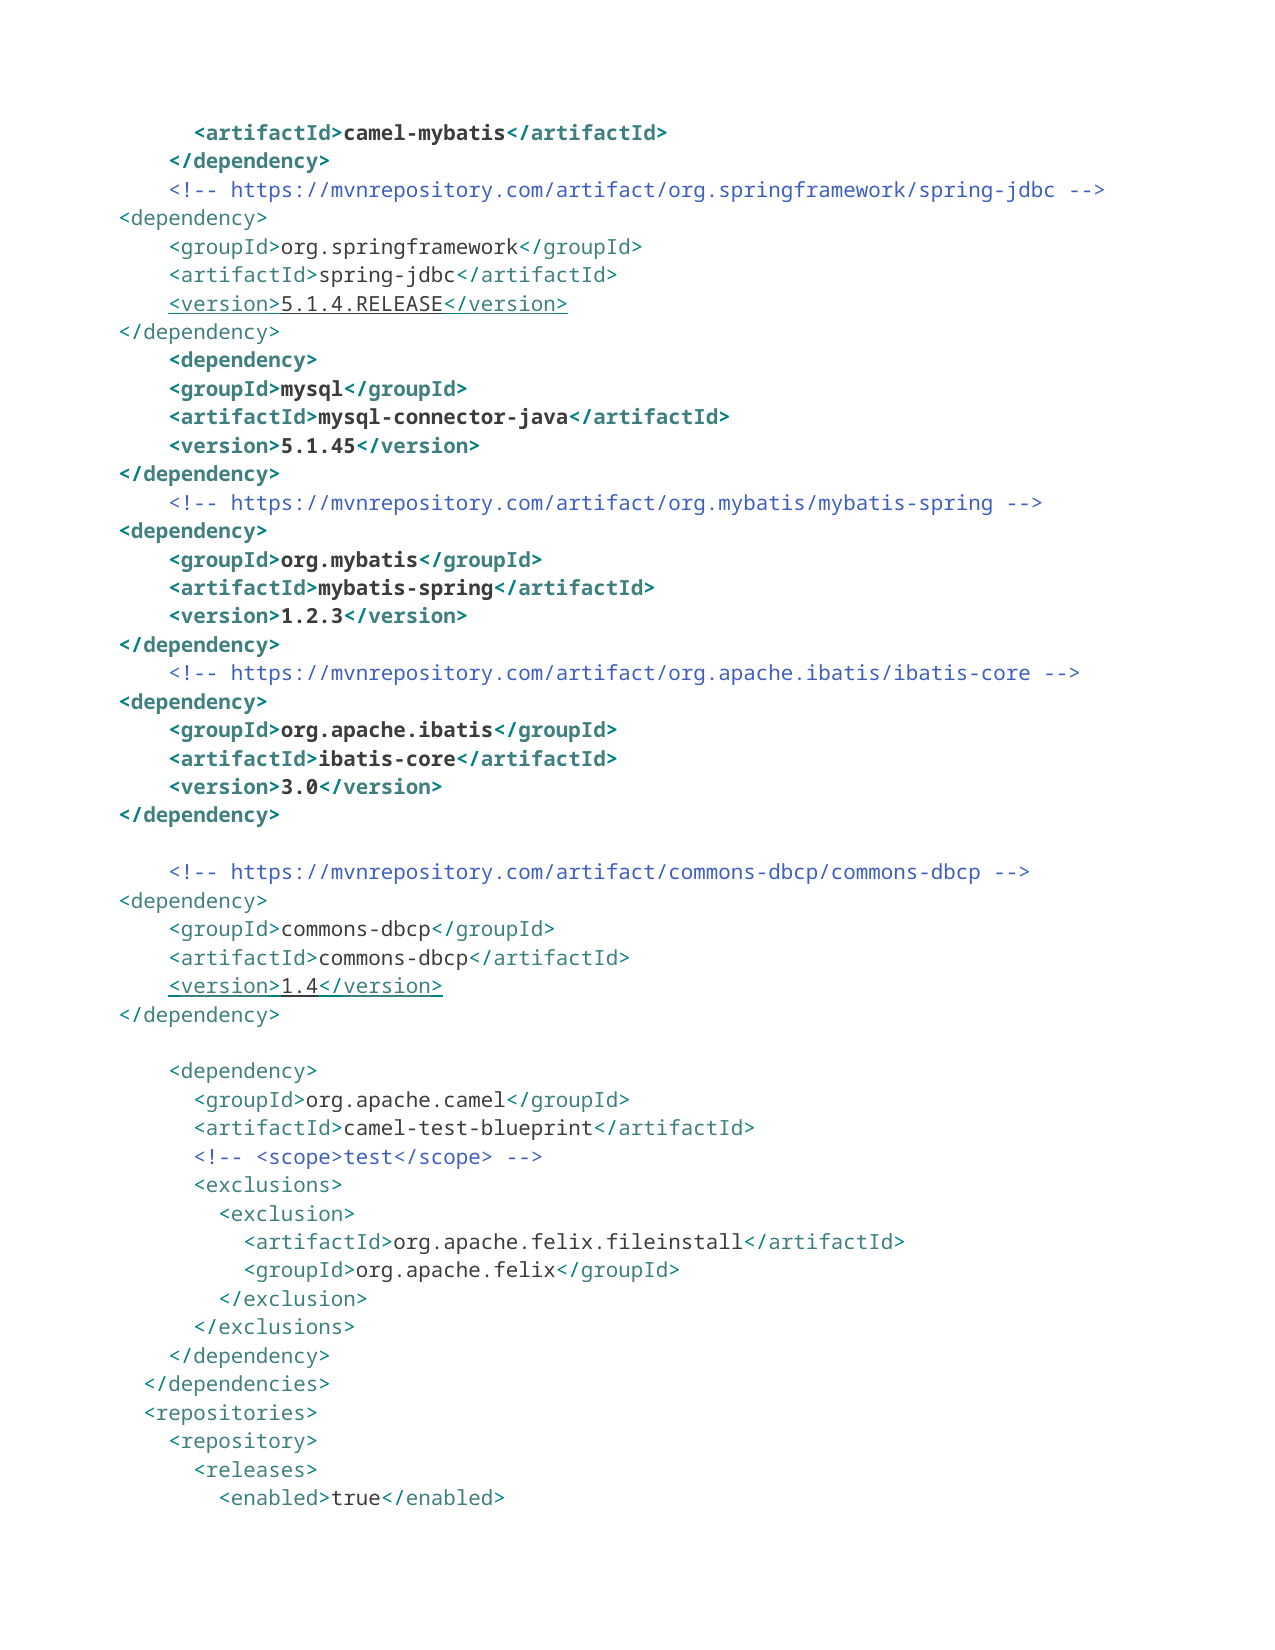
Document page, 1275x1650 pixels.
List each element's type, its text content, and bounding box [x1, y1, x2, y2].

text <artifactId>ibatis-core</artifactId> [118, 744, 1157, 772]
text <artifactId>spring-jdbc</artifactId> [118, 260, 1157, 289]
text <version>5.1.4.RELEASE</version> [118, 289, 1157, 317]
text </exclusion> [118, 1284, 1157, 1312]
text <groupId>mysql</groupId> [118, 374, 1157, 402]
text <!-- https://mvnrepository.com/artifact/commons-dbcp/commons-dbcp --> [118, 857, 1157, 886]
text </dependencies> [118, 1369, 1157, 1398]
text </dependency> [118, 1000, 1157, 1028]
text <dependency> [118, 346, 1157, 374]
text <dependency> [118, 1057, 1157, 1085]
text <groupId>org.apache.camel</groupId> [118, 1085, 1157, 1113]
text <dependency> [118, 886, 1157, 914]
text <dependency> [118, 687, 1157, 715]
text <artifactId>camel-test-blueprint</artifactId> [118, 1113, 1157, 1142]
text <groupId>org.springframework</groupId> [118, 232, 1157, 260]
text <exclusions> [118, 1170, 1157, 1199]
text </dependency> [118, 1341, 1157, 1369]
text <dependency> [118, 516, 1157, 545]
text </dependency> [118, 459, 1157, 488]
text <groupId>org.mybatis</groupId> [118, 545, 1157, 573]
text </dependency> [118, 630, 1157, 658]
text <version>1.2.3</version> [118, 602, 1157, 630]
text <!-- <scope>test</scope> --> [118, 1142, 1157, 1170]
text <exclusion> [118, 1199, 1157, 1227]
text <version>3.0</version> [118, 772, 1157, 801]
text <dependency> [118, 203, 1157, 232]
text <groupId>org.apache.felix</groupId> [118, 1256, 1157, 1284]
text </dependency> [118, 147, 1157, 175]
text <releases> [118, 1455, 1157, 1483]
text <groupId>commons-dbcp</groupId> [118, 914, 1157, 943]
text <version>5.1.45</version> [118, 431, 1157, 459]
text <repositories> [118, 1398, 1157, 1426]
text <artifactId>commons-dbcp</artifactId> [118, 943, 1157, 971]
text </dependency> [118, 801, 1157, 829]
text <repository> [118, 1426, 1157, 1455]
text <groupId>org.apache.ibatis</groupId> [118, 715, 1157, 744]
text <artifactId>mybatis-spring</artifactId> [118, 573, 1157, 602]
text <version>1.4</version> [118, 971, 1157, 1000]
text <artifactId>org.apache.felix.fileinstall</artifactId> [118, 1227, 1157, 1256]
text <artifactId>mysql-connector-java</artifactId> [118, 402, 1157, 431]
text </dependency> [118, 317, 1157, 346]
text <!-- https://mvnrepository.com/artifact/org.springframework/spring-jdbc --> [118, 175, 1157, 203]
text <artifactId>camel-mybatis</artifactId> [118, 118, 1157, 147]
text </exclusions> [118, 1312, 1157, 1341]
text <enabled>true</enabled> [118, 1483, 1157, 1512]
text <!-- https://mvnrepository.com/artifact/org.mybatis/mybatis-spring --> [118, 488, 1157, 516]
text <!-- https://mvnrepository.com/artifact/org.apache.ibatis/ibatis-core --> [118, 658, 1157, 687]
